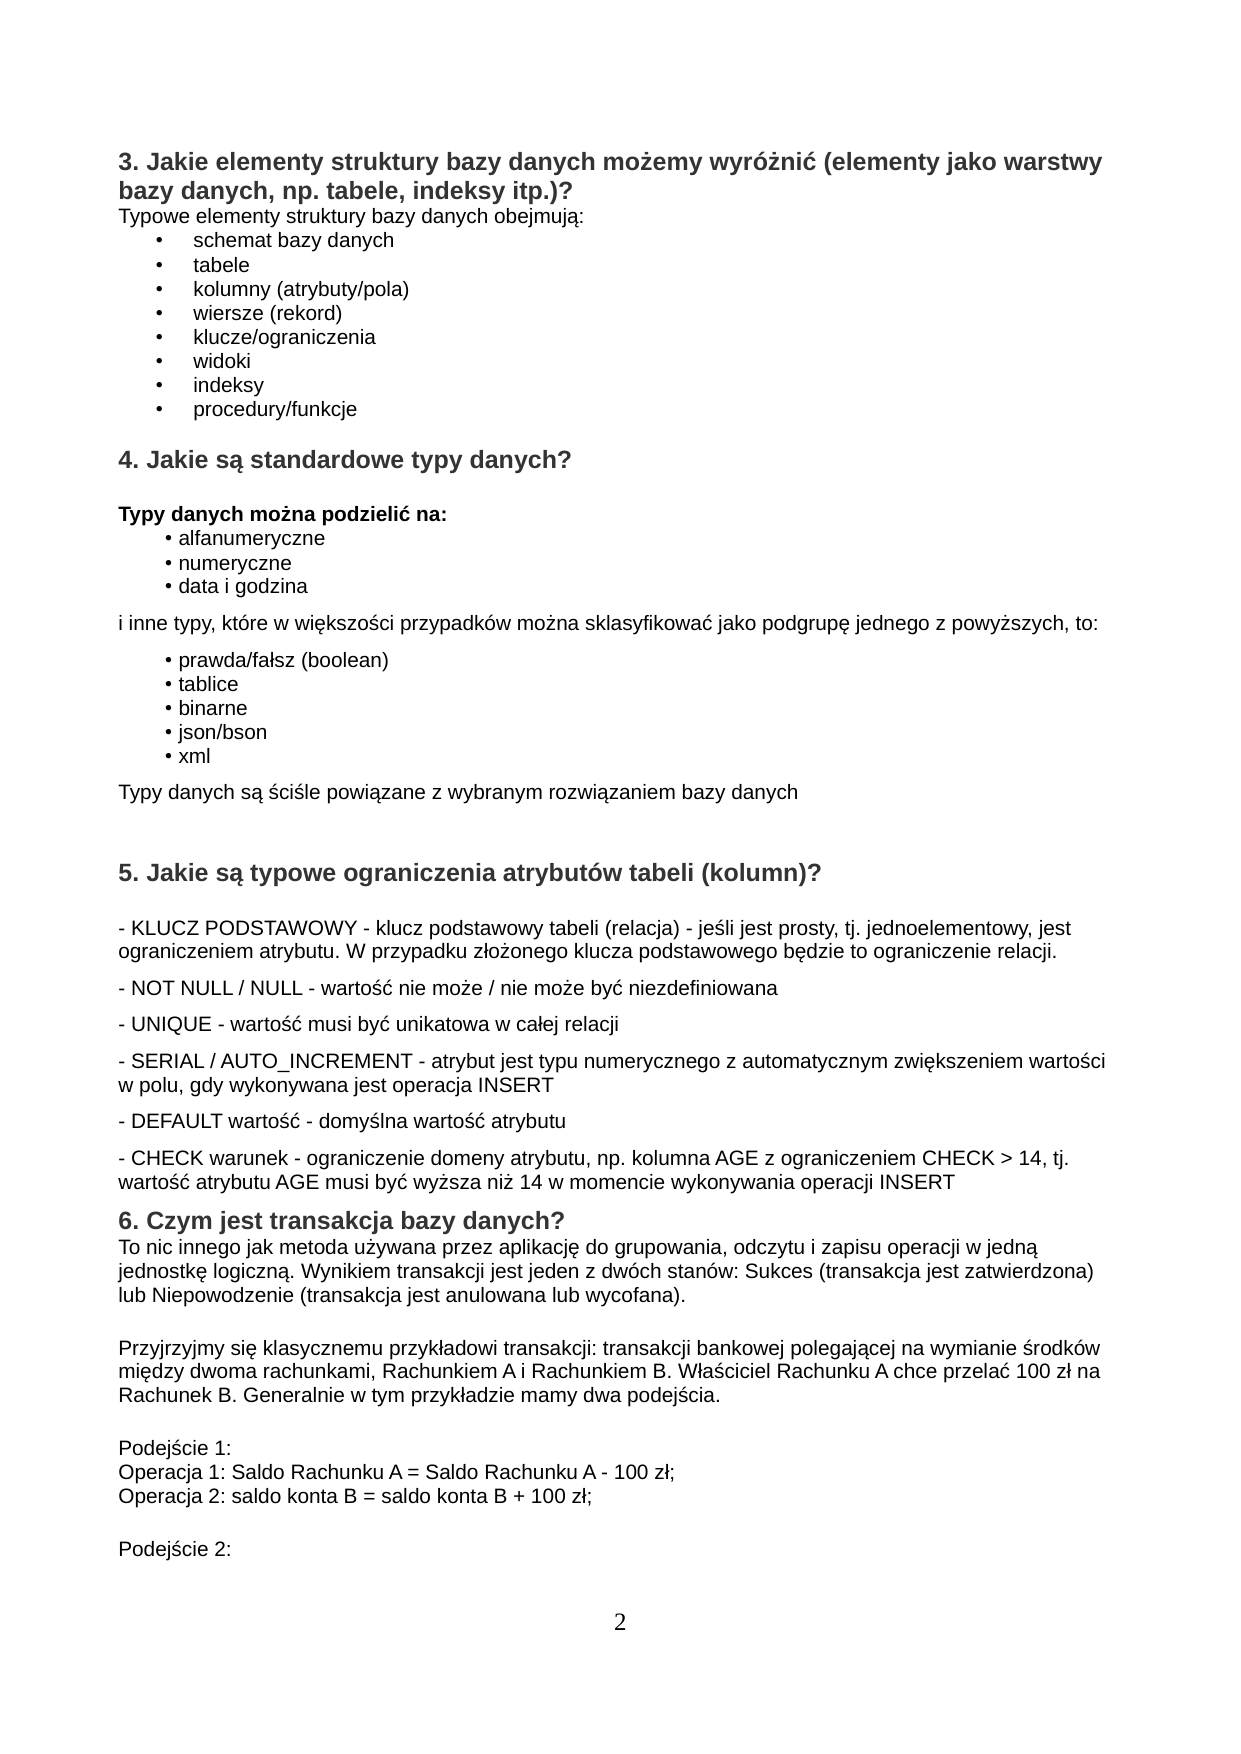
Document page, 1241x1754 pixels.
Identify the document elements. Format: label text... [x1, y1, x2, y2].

list widoki [156, 349, 1122, 373]
list indeksy [156, 373, 1122, 397]
list tablice [118, 671, 1122, 696]
list wiersze (rekord) [156, 301, 1122, 324]
text Operacja 2: saldo konta B = saldo konta B + 100 zł; [118, 1484, 1122, 1508]
text Typy danych są ściśle powiązane z wybranym rozwiązaniem bazy danych [118, 780, 1122, 804]
list alfanumeryczne [118, 526, 1122, 550]
text - UNIQUE - wartość musi być unikatowa w całej relacji [118, 1012, 1122, 1036]
subtitle 4. Jakie są standardowe typy danych? [118, 445, 1122, 473]
list data i godzina [118, 574, 1122, 598]
text - CHECK warunek - ograniczenie domeny atrybutu, np. kolumna AGE z ograniczeniem CHECK > 14, tj. wartość atrybutu AGE musi być wyższa niż 14 w momencie wykonywania operacji INSERT [118, 1146, 1122, 1193]
text Operacja 1: Saldo Rachunku A = Saldo Rachunku A - 100 zł; [118, 1460, 1122, 1484]
text i inne typy, które w większości przypadków można sklasyfikować jako podgrupę jednego z powyższych, to: [118, 611, 1122, 635]
text Przyjrzyjmy się klasycznemu przykładowi transakcji: transakcji bankowej polegającej na wymianie środków między dwoma rachunkami, Rachunkiem A i Rachunkiem B. Właściciel Rachunku A chce przelać 100 zł na Rachunek B. Generalnie w tym przykładzie mamy dwa podejścia. [118, 1335, 1122, 1407]
list tabele [156, 252, 1122, 276]
text - NOT NULL / NULL - wartość nie może / nie może być niezdefiniowana [118, 976, 1122, 1000]
text Typowe elementy struktury bazy danych obejmują: [118, 204, 1122, 228]
text - DEFAULT wartość - domyślna wartość atrybutu [118, 1109, 1122, 1133]
list xml [118, 744, 1122, 768]
text To nic innego jak metoda używana przez aplikację do grupowania, odczytu i zapisu operacji w jedną jednostkę logiczną. Wynikiem transakcji jest jeden z dwóch stanów: Sukces (transakcja jest zatwierdzona) lub Niepowodzenie (transakcja jest anulowana lub wycofana). [118, 1235, 1122, 1307]
list klucze/ograniczenia [156, 324, 1122, 349]
text Typy danych można podzielić na: [118, 502, 1122, 526]
list kolumny (atrybuty/pola) [156, 276, 1122, 301]
list binarne [118, 696, 1122, 719]
text - SERIAL / AUTO_INCREMENT - atrybut jest typu numerycznego z automatycznym zwiększeniem wartości w polu, gdy wykonywana jest operacja INSERT [118, 1049, 1122, 1097]
text Podejście 2: [118, 1537, 1122, 1561]
text Podejście 1: [118, 1436, 1122, 1460]
list schemat bazy danych [156, 228, 1122, 252]
list procedury/funkcje [156, 397, 1122, 421]
list numeryczne [118, 550, 1122, 574]
subtitle 6. Czym jest transakcja bazy danych? [118, 1206, 1122, 1235]
text - KLUCZ PODSTAWOWY - klucz podstawowy tabeli (relacja) - jeśli jest prosty, tj. jednoelementowy, jest ograniczeniem atrybutu. W przypadku złożonego klucza podstawowego będzie to ograniczenie relacji. [118, 915, 1122, 963]
list prawda/fałsz (boolean) [118, 647, 1122, 671]
subtitle 3. Jakie elementy struktury bazy danych możemy wyróżnić (elementy jako warstwy bazy danych, np. tabele, indeksy itp.)? [118, 147, 1122, 204]
subtitle 5. Jakie są typowe ograniczenia atrybutów tabeli (kolumn)? [118, 858, 1122, 887]
list json/bson [118, 719, 1122, 744]
